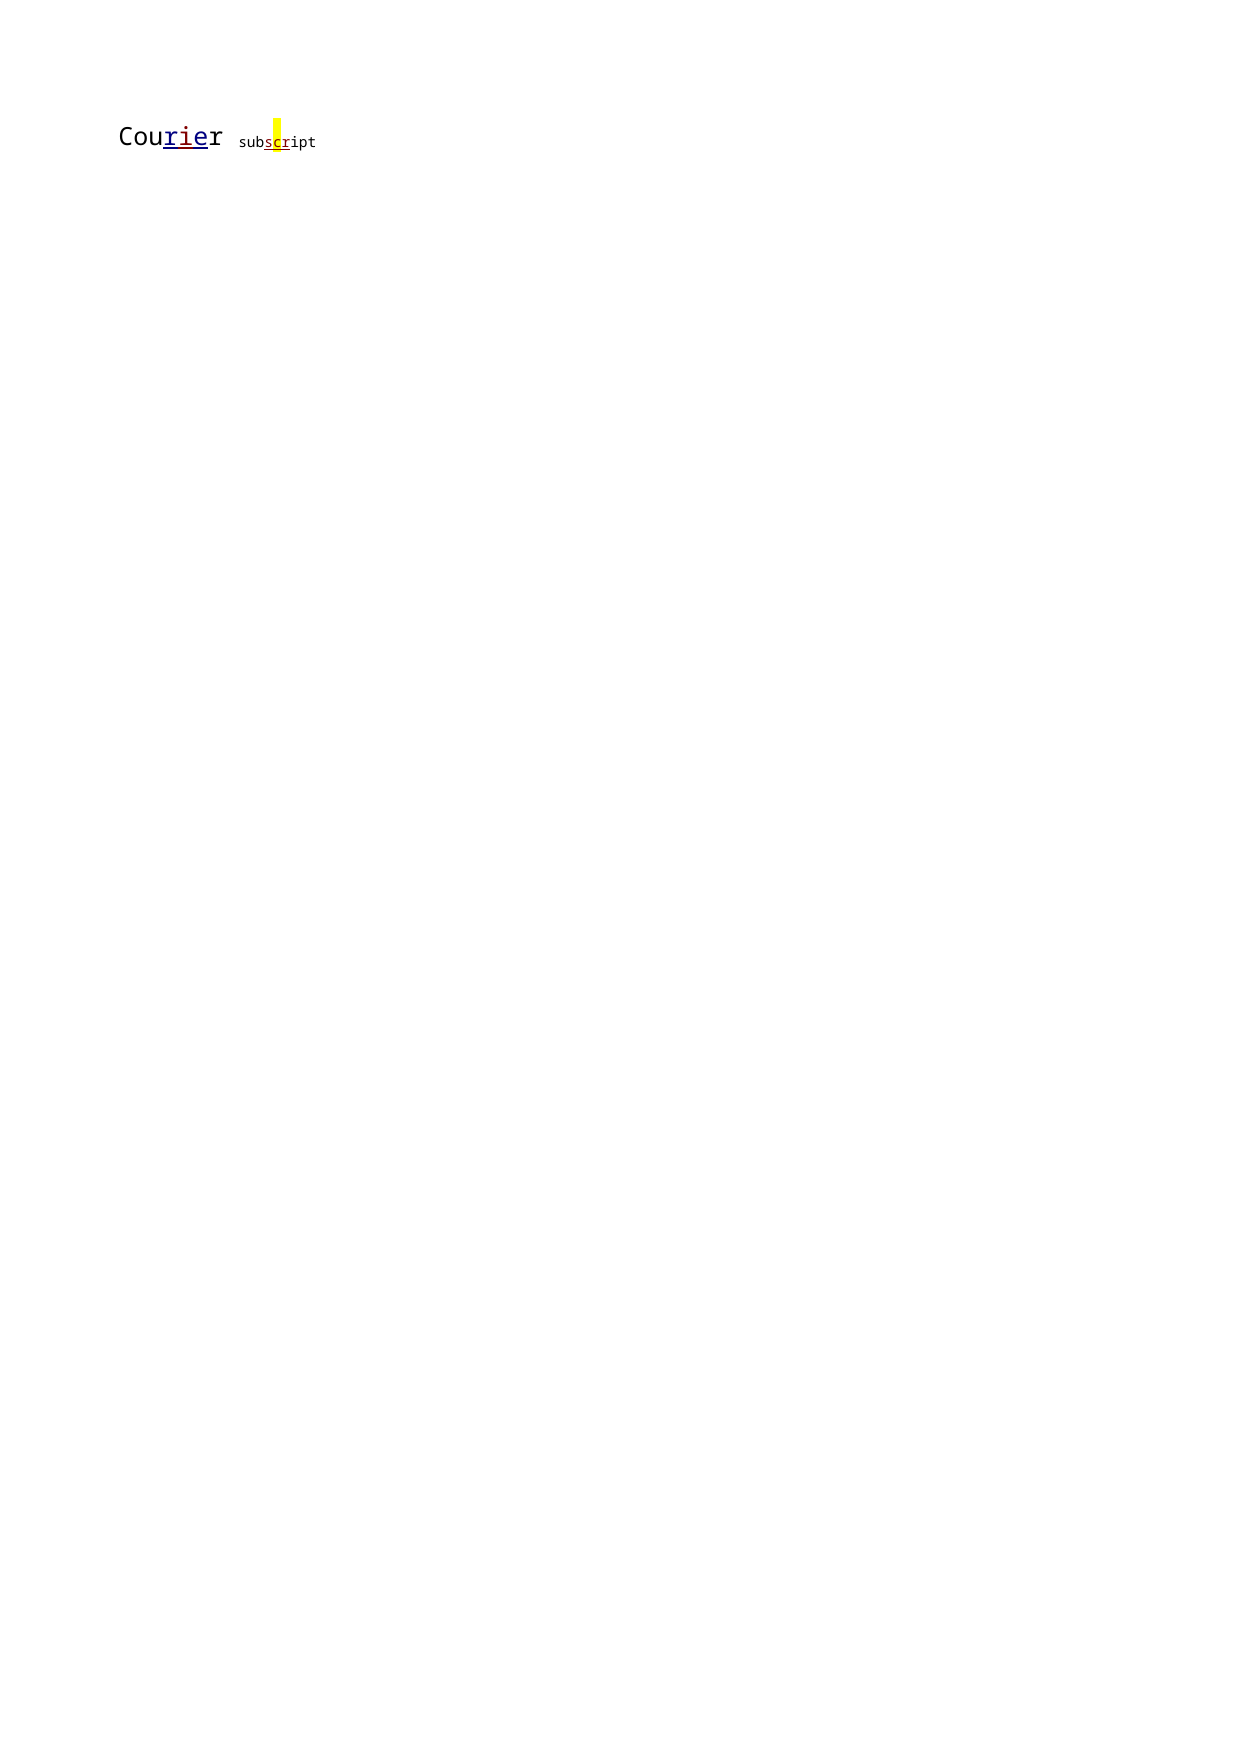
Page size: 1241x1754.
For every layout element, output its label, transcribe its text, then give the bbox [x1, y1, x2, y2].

text Courier subscript [118, 118, 1122, 152]
